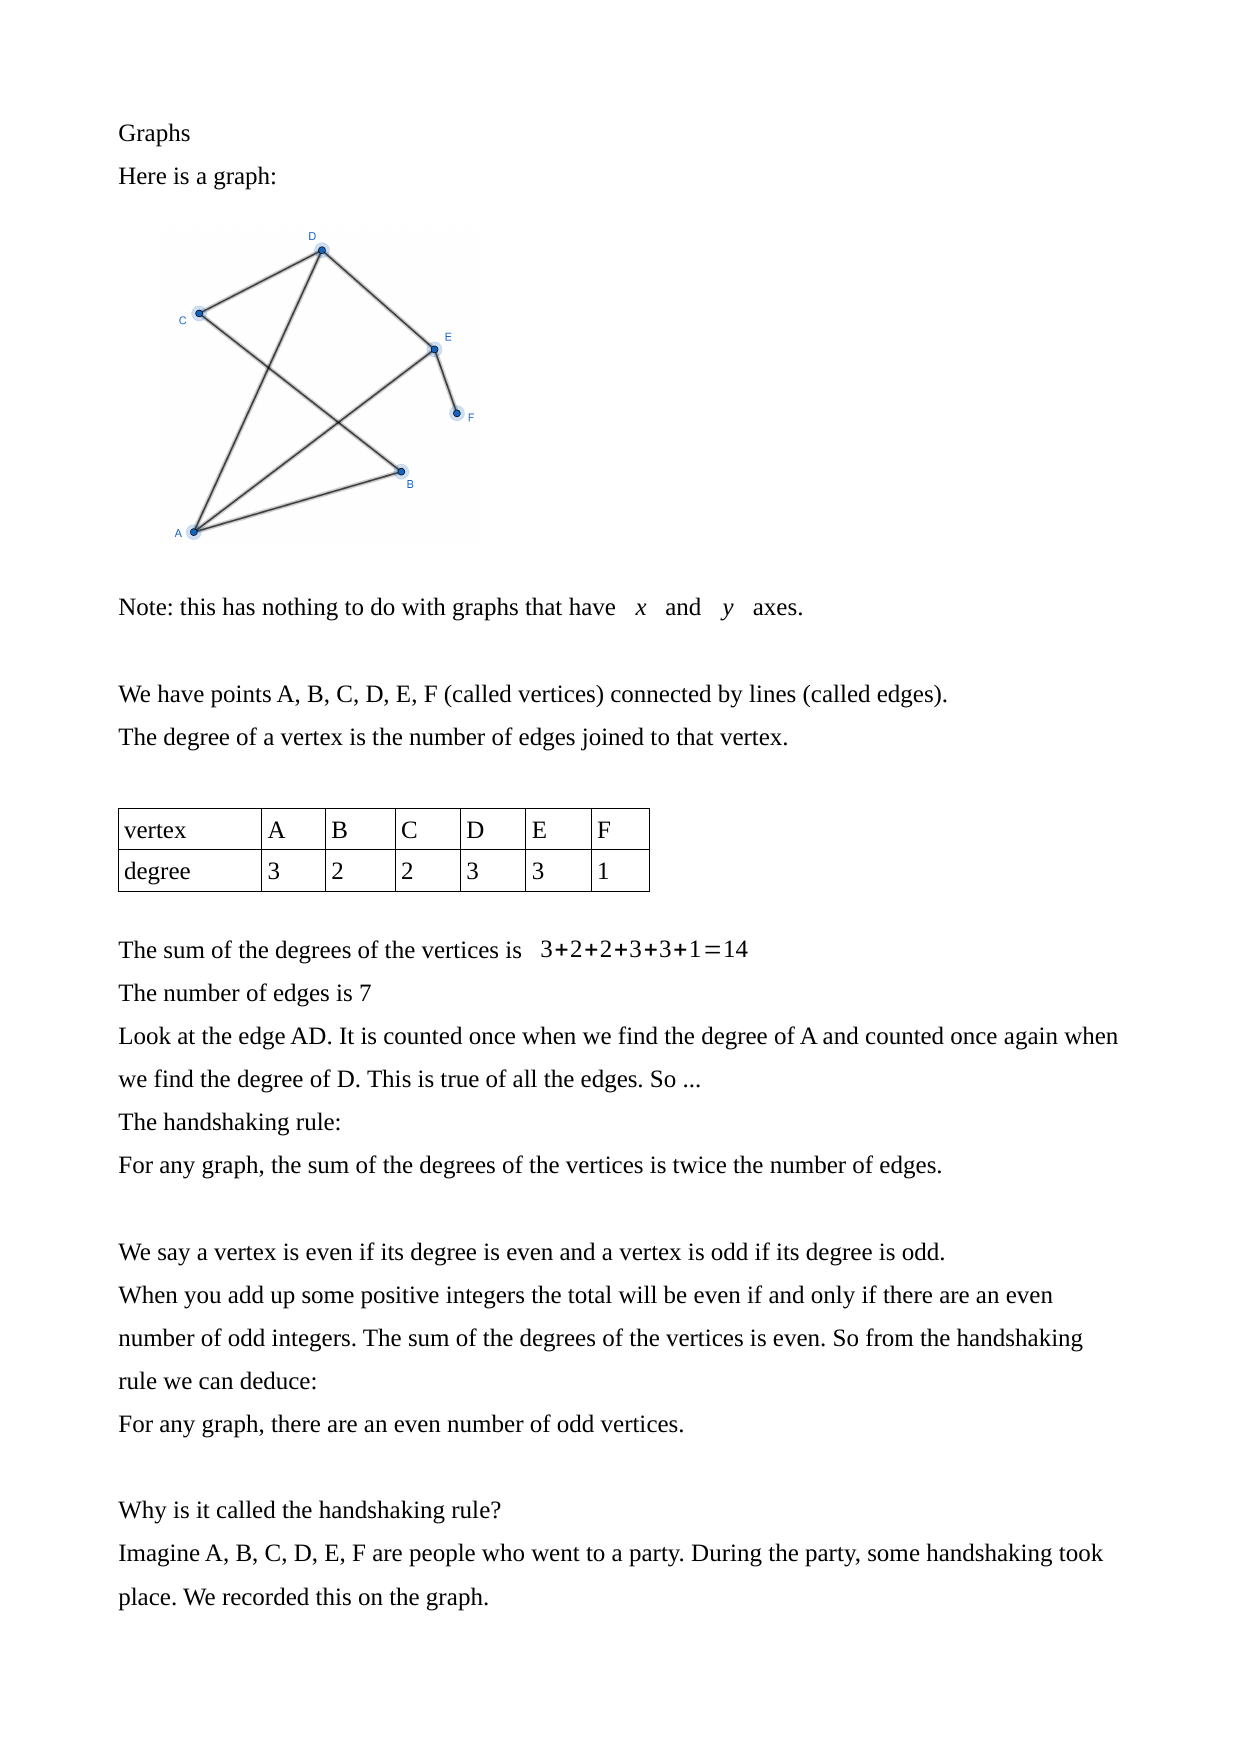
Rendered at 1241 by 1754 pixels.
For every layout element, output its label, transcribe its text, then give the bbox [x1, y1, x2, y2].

text Imagine A, B, C, D, E, F are people who went to a party. During the party, some handshaking took place. We recorded this on the graph. [118, 1538, 1122, 1610]
text Why is it called the handshaking rule? [118, 1495, 1122, 1524]
text The number of edges is 7 [118, 978, 1122, 1007]
text Graphs [118, 118, 1122, 147]
table_cell 2 [396, 850, 460, 891]
text For any graph, the sum of the degrees of the vertices is twice the number of edges. [118, 1150, 1122, 1179]
table_cell 3 [461, 850, 525, 891]
table_header F [592, 809, 649, 849]
table_cell 1 [592, 850, 649, 891]
text We say a vertex is even if its degree is even and a vertex is odd if its degree is odd. [118, 1237, 1122, 1265]
text The degree of a vertex is the number of edges joined to that vertex. [118, 722, 1122, 751]
table_header E [526, 809, 591, 849]
table_header A [262, 809, 325, 849]
text The handshaking rule: [118, 1107, 1122, 1136]
table_cell 2 [326, 850, 395, 891]
text Note: this has nothing to do with graphs that haveandaxes. [118, 592, 1122, 621]
table_header B [326, 809, 395, 849]
table_cell degree [119, 850, 261, 891]
table_header C [396, 809, 460, 849]
table_cell 3 [262, 850, 325, 891]
text Look at the edge AD. It is counted once when we find the degree of A and counted once again when we find the degree of D. This is true of all the edges. So ... [118, 1021, 1122, 1093]
table_header D [461, 809, 525, 849]
text The sum of the degrees of the vertices is [118, 935, 1122, 963]
table_cell 3 [526, 850, 591, 891]
table_header vertex [119, 809, 261, 849]
text When you add up some positive integers the total will be even if and only if there are an even number of odd integers. The sum of the degrees of the vertices is even. So from the handshaking rule we can deduce: [118, 1280, 1122, 1395]
text We have points A, B, C, D, E, F (called vertices) connected by lines (called edges). [118, 679, 1122, 707]
text For any graph, there are an even number of odd vertices. [118, 1409, 1122, 1438]
text Here is a graph: [118, 161, 1122, 190]
picture [157, 225, 486, 547]
